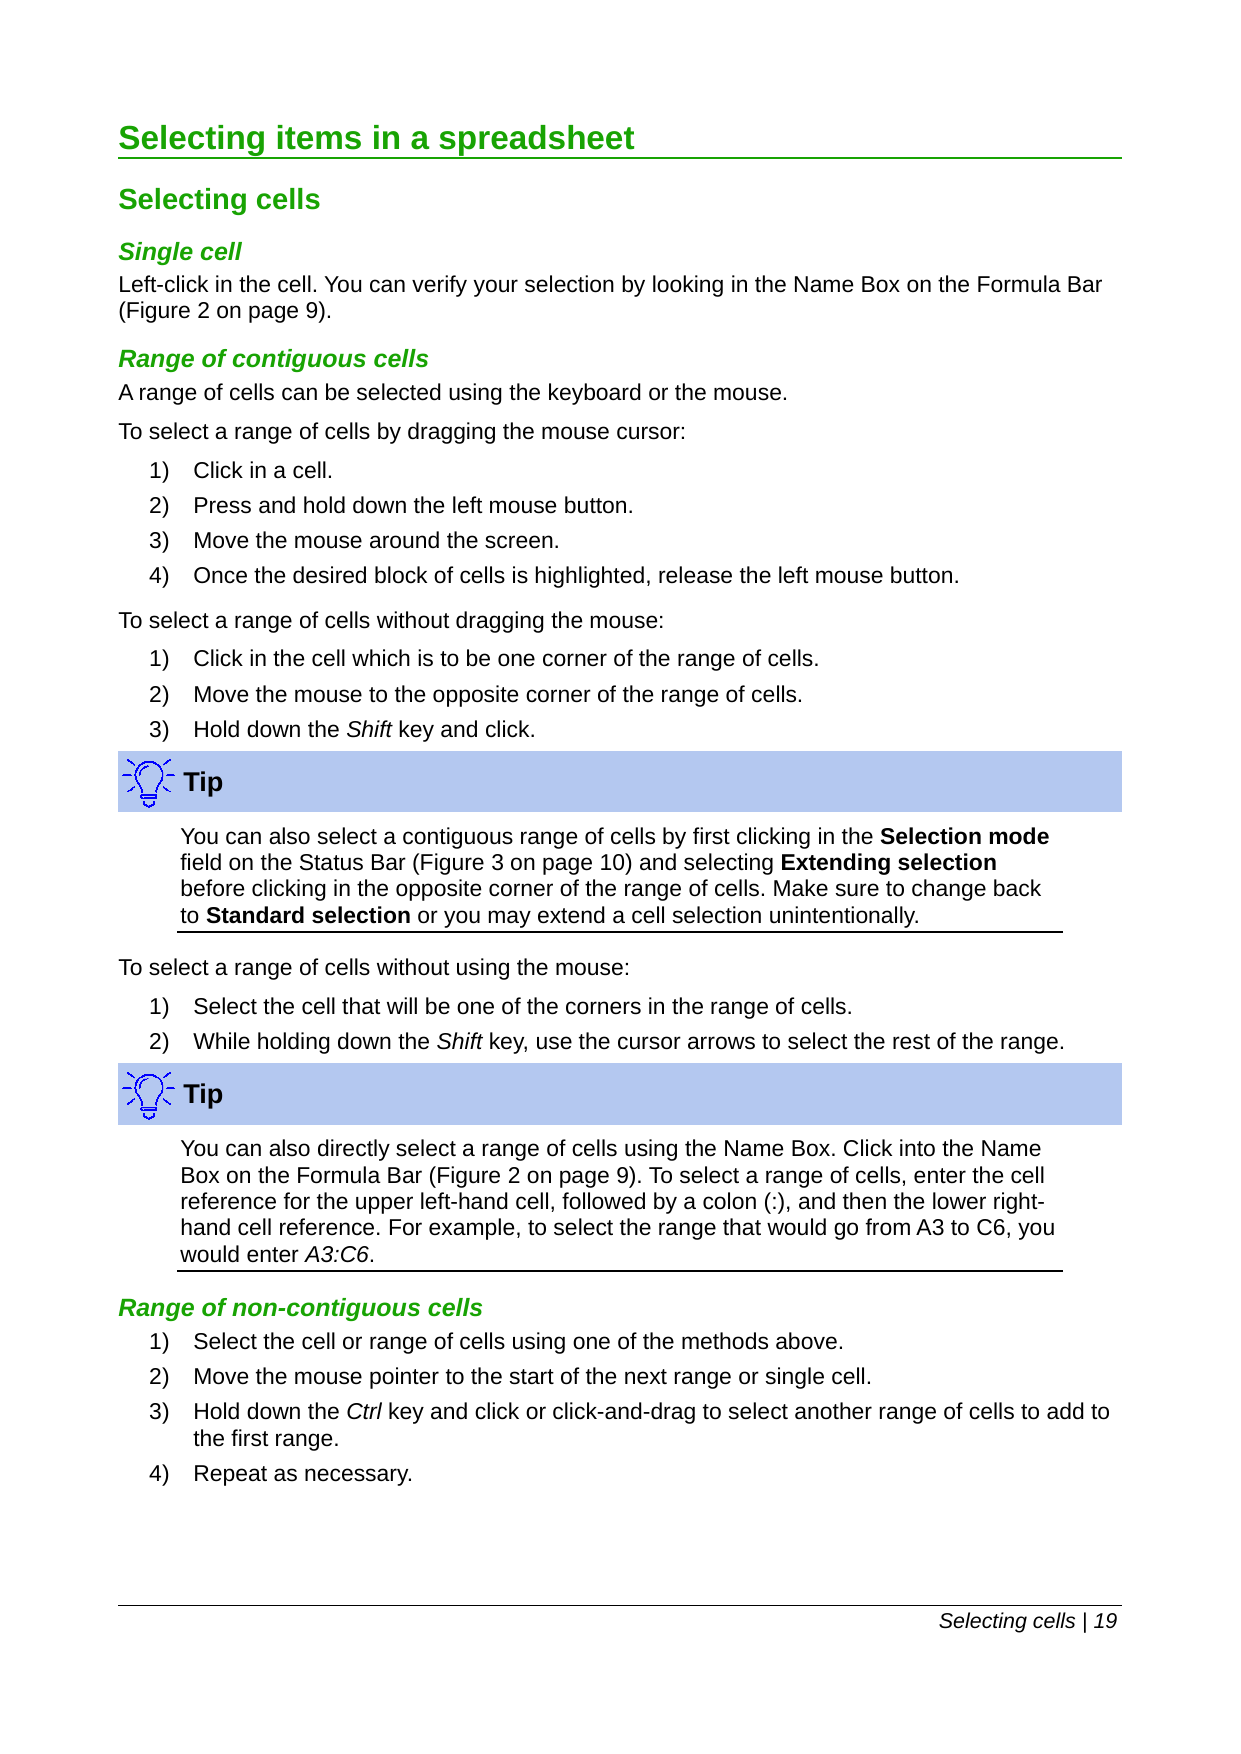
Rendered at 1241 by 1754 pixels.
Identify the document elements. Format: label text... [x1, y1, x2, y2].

subtitle Single cell [118, 236, 1122, 265]
list Move the mouse to the opposite corner of the range of cells. [169, 681, 1122, 707]
list Hold down the Shift key and click. [169, 716, 1122, 742]
list While holding down the Shift key, use the cursor arrows to select the rest of the range. [169, 1028, 1122, 1055]
subtitle Range of contiguous cells [118, 344, 1122, 373]
list Click in a cell. [169, 457, 1122, 483]
picture [119, 1064, 179, 1124]
list Click in the cell which is to be one corner of the range of cells. [169, 645, 1122, 672]
subtitle Tip [118, 1063, 1122, 1125]
text A range of cells can be selected using the keyboard or the mouse. [118, 379, 1122, 406]
list Select the cell that will be one of the corners in the range of cells. [169, 993, 1122, 1019]
list Press and hold down the left mouse button. [169, 492, 1122, 518]
picture [119, 751, 179, 812]
text You can also directly select a range of cells using the Name Box. Click into the Name Box on the Formula Bar (Figure 2 on page 9). To select a range of cells, enter the cell reference for the upper left-hand cell, followed by a colon (:), and then the lower right-hand cell reference. For example, to select the range that would go from A3 to C6, you would enter A3:C6. [177, 1132, 1063, 1270]
list Hold down the Ctrl key and click or click-and-drag to select another range of cells to add to the first range. [169, 1398, 1122, 1451]
list To select a range of cells without using the mouse: [118, 954, 1122, 981]
subtitle Range of non-contiguous cells [118, 1293, 1122, 1322]
list Once the desired block of cells is highlighted, release the left mouse button. [169, 562, 1122, 589]
list Move the mouse pointer to the start of the next range or single cell. [169, 1363, 1122, 1389]
list Move the mouse around the screen. [169, 527, 1122, 554]
text You can also select a contiguous range of cells by first clicking in the Selection mode field on the Status Bar (Figure 3 on page 10) and selecting Extending selection before clicking in the opposite corner of the range of cells. Make sure to change back to Standard selection or you may extend a cell selection unintentionally. [177, 820, 1063, 931]
subtitle Tip [179, 751, 1122, 812]
subtitle Selecting items in a spreadsheet [118, 118, 1122, 157]
list Select the cell or range of cells using one of the methods above. [169, 1328, 1122, 1354]
list To select a range of cells by dragging the mouse cursor: [118, 418, 1122, 444]
subtitle Selecting cells [118, 182, 1122, 216]
list Repeat as necessary. [169, 1460, 1122, 1486]
list To select a range of cells without dragging the mouse: [118, 607, 1122, 633]
text Left-click in the cell. You can verify your selection by looking in the Name Box on the Formula Bar (Figure 2 on page 9). [118, 271, 1122, 324]
